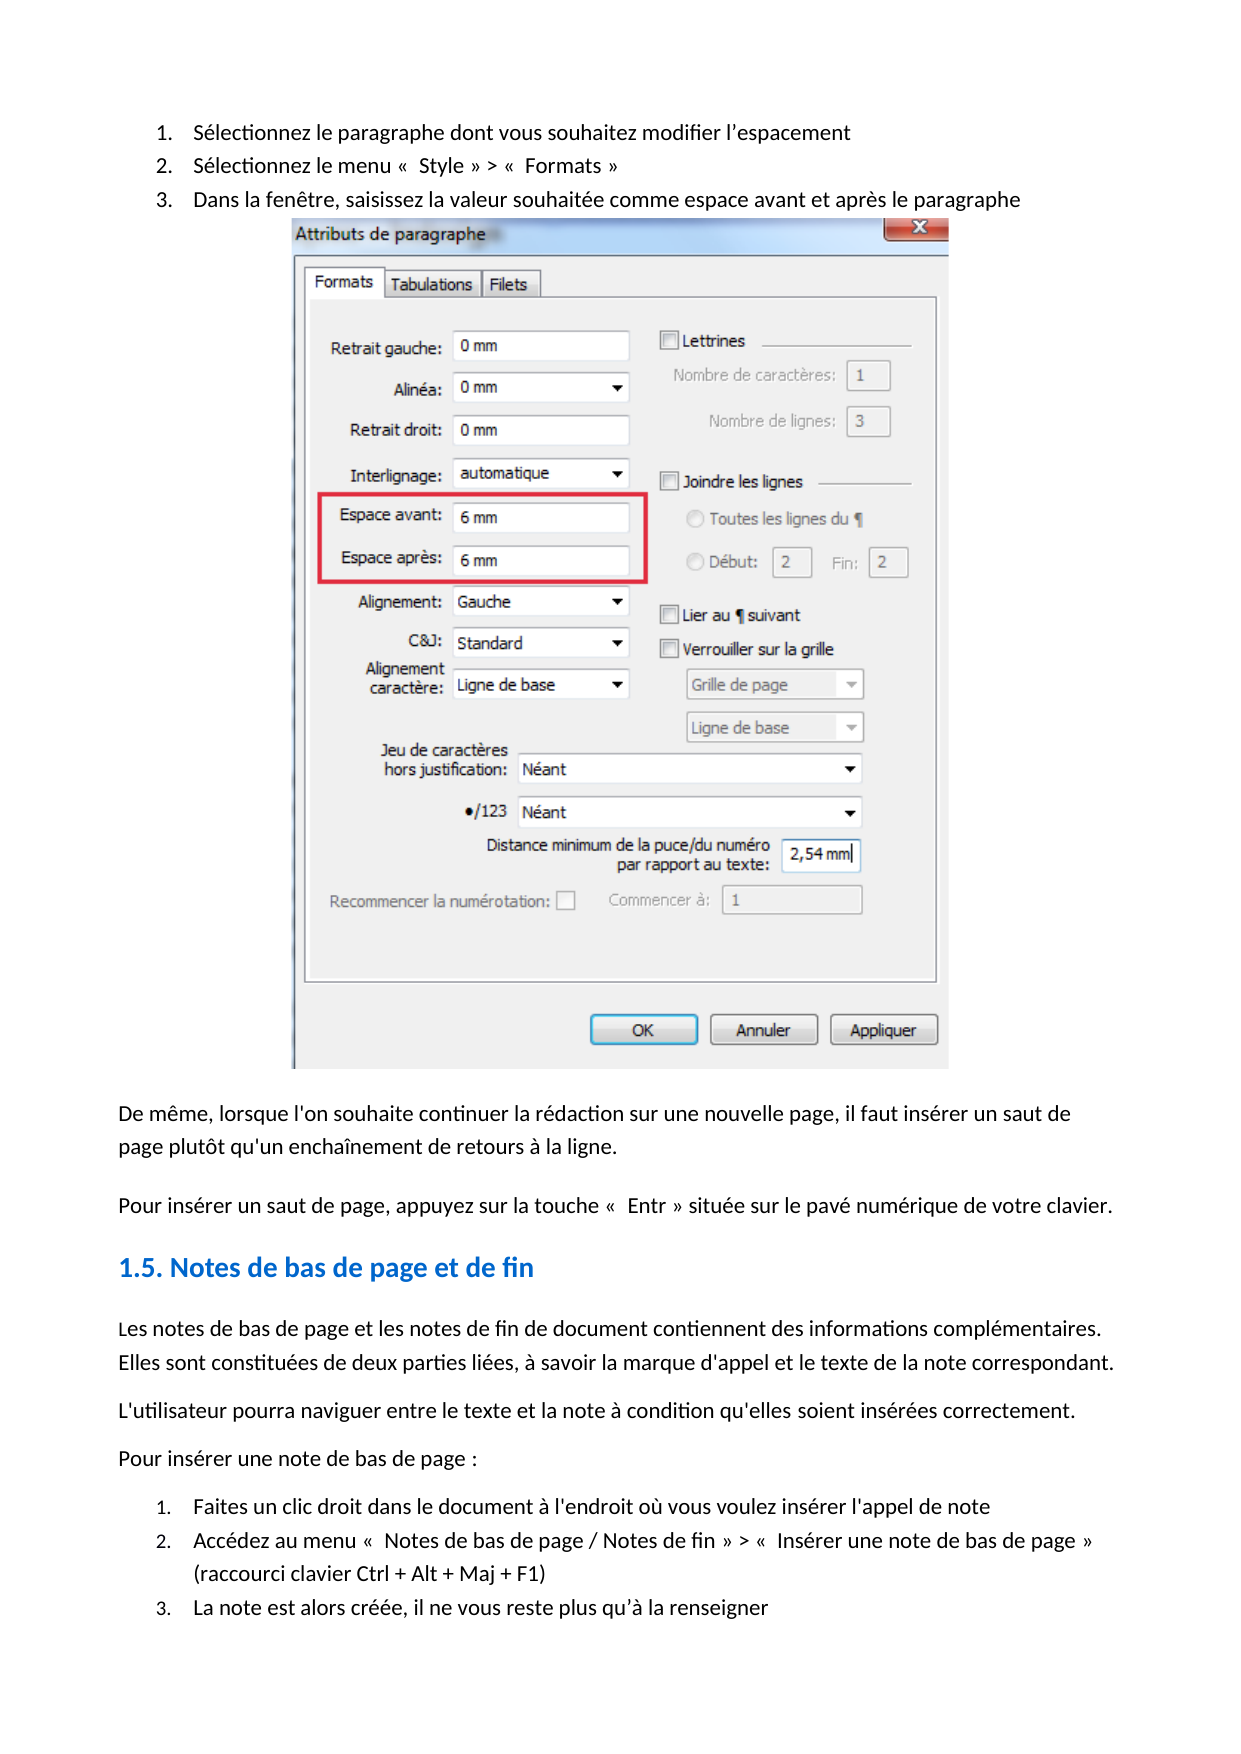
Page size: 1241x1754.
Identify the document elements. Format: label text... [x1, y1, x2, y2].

list La note est alors créée, il ne vous reste plus qu’à la renseigner [156, 1593, 1122, 1621]
text De même, lorsque l'on souhaite continuer la rédaction sur une nouvelle page, il faut insérer un saut de page plutôt qu'un enchaînement de retours à la ligne. [118, 1099, 1122, 1160]
list Sélectionnez le paragraphe dont vous souhaitez modifier l’espacement [156, 118, 1122, 146]
text Pour insérer un saut de page, appuyez sur la touche « Entr » située sur le pavé numérique de votre clavier. [118, 1191, 1122, 1219]
text Les notes de bas de page et les notes de fin de document contiennent des informations complémentaires. Elles sont constituées de deux parties liées, à savoir la marque d'appel et le texte de la note correspondant. [118, 1314, 1122, 1376]
list Sélectionnez le menu « Style » > « Formats » [156, 152, 1122, 180]
list Accédez au menu « Notes de bas de page / Notes de fin » > « Insérer une note de bas de page » (raccourci clavier Ctrl + Alt + Maj + F1) [156, 1526, 1122, 1587]
list Faites un clic droit dans le document à l'endroit où vous voulez insérer l'appel de note [156, 1492, 1122, 1520]
text L'utilisateur pourra naviguer entre le texte et la note à condition qu'elles soient insérées correctement. [118, 1396, 1122, 1424]
picture [291, 218, 949, 1069]
subtitle 1.5. Notes de bas de page et de fin [118, 1249, 1122, 1285]
text Pour insérer une note de bas de page : [118, 1444, 1122, 1472]
list Dans la fenêtre, saisissez la valeur souhaitée comme espace avant et après le paragraphe [156, 185, 1122, 213]
